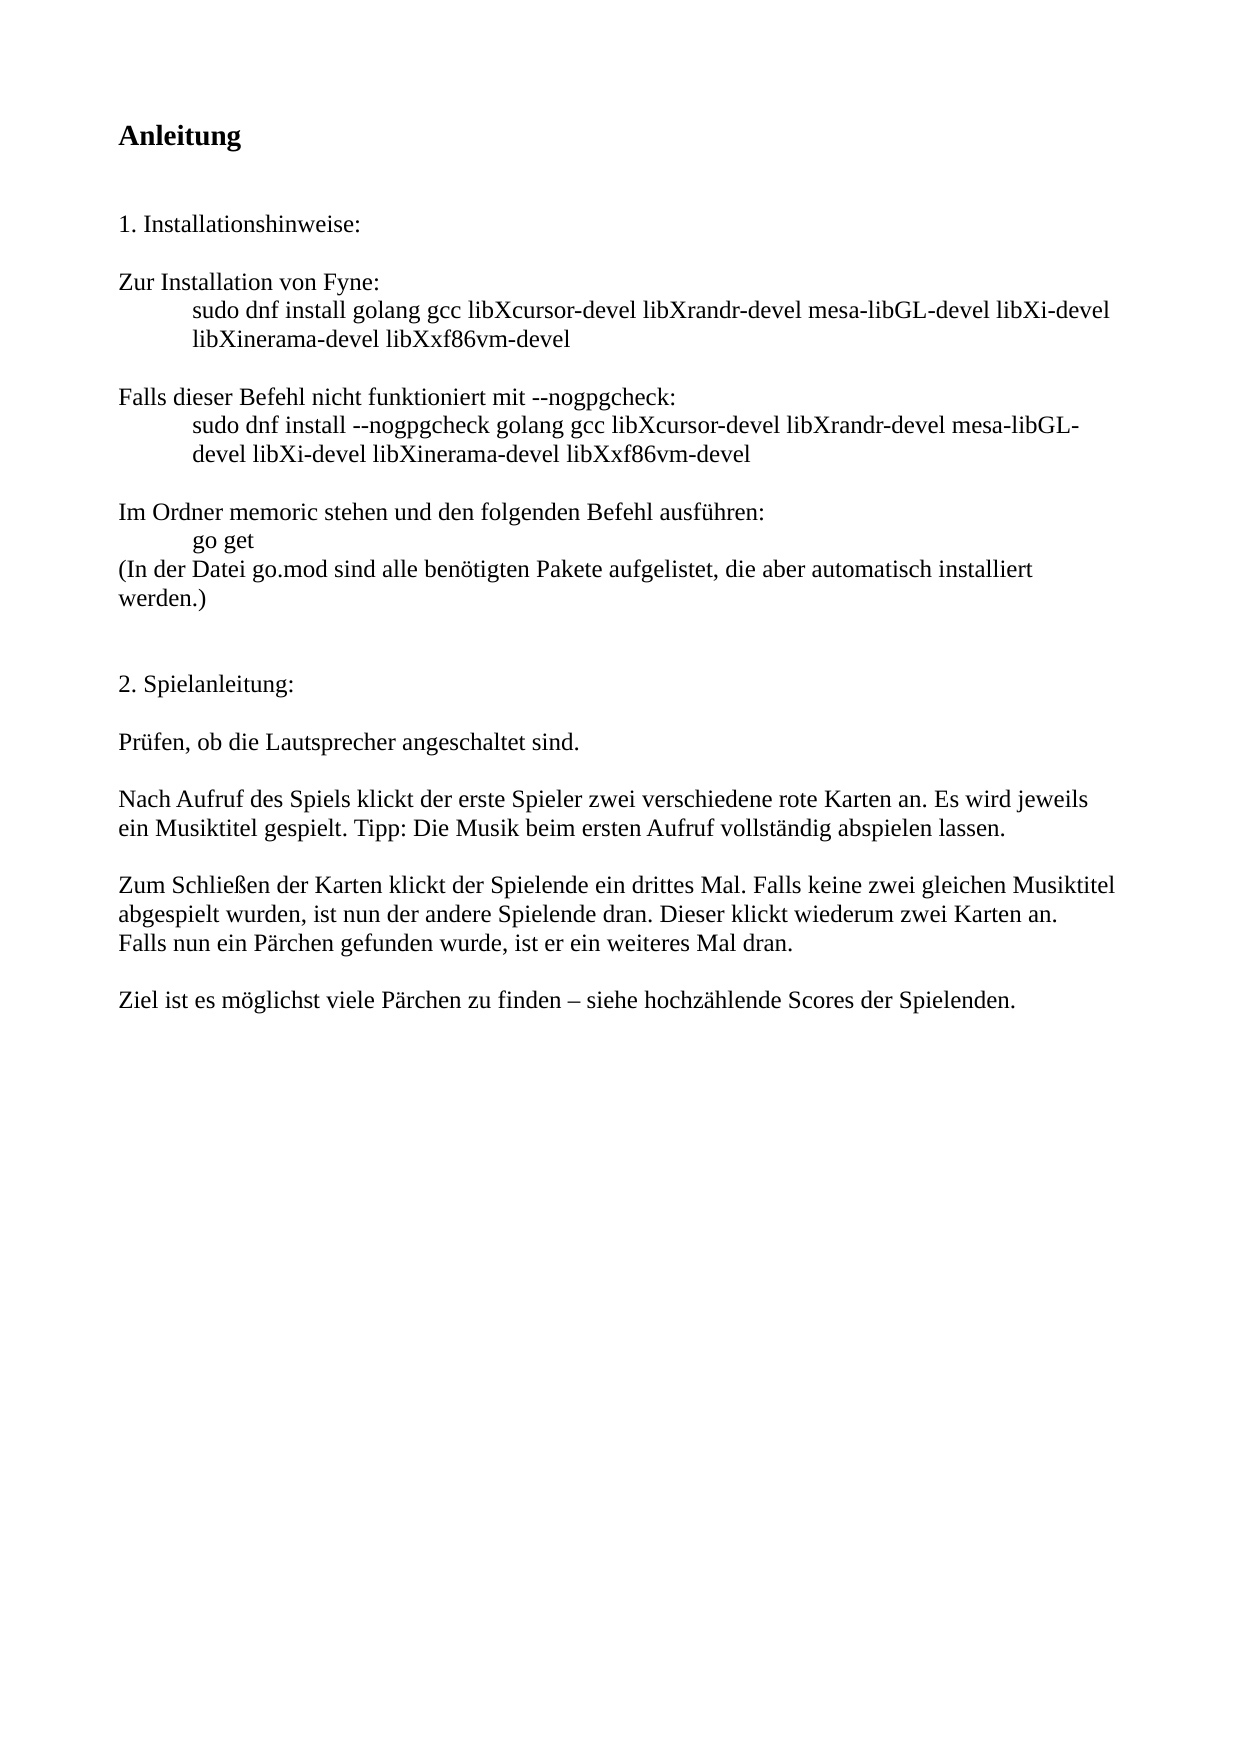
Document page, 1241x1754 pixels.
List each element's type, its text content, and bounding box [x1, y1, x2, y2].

text sudo dnf install --nogpgcheck golang gcc libXcursor-devel libXrandr-devel mesa-libGL- devel libXi-devel libXinerama-devel libXxf86vm-devel [118, 410, 1122, 468]
text Falls dieser Befehl nicht funktioniert mit --nogpgcheck: [118, 382, 1122, 410]
text Prüfen, ob die Lautsprecher angeschaltet sind. [118, 727, 1122, 755]
text Anleitung [118, 118, 1122, 152]
text Ziel ist es möglichst viele Pärchen zu finden – siehe hochzählende Scores der Spielenden. [118, 985, 1122, 1014]
text 1. Installationshinweise: [118, 209, 1122, 238]
text (In der Datei go.mod sind alle benötigten Pakete aufgelistet, die aber automatisch installiert werden.) [118, 554, 1122, 612]
text sudo dnf install golang gcc libXcursor-devel libXrandr-devel mesa-libGL-devel libXi-devel libXinerama-devel libXxf86vm-devel [118, 295, 1122, 353]
text Zur Installation von Fyne: [118, 267, 1122, 295]
text 2. Spielanleitung: [118, 669, 1122, 698]
text go get [118, 525, 1122, 554]
text Zum Schließen der Karten klickt der Spielende ein drittes Mal. Falls keine zwei gleichen Musiktitel abgespielt wurden, ist nun der andere Spielende dran. Dieser klickt wiederum zwei Karten an. [118, 870, 1122, 928]
text Im Ordner memoric stehen und den folgenden Befehl ausführen: [118, 497, 1122, 525]
text Falls nun ein Pärchen gefunden wurde, ist er ein weiteres Mal dran. [118, 928, 1122, 957]
text Nach Aufruf des Spiels klickt der erste Spieler zwei verschiedene rote Karten an. Es wird jeweils ein Musiktitel gespielt. Tipp: Die Musik beim ersten Aufruf vollständig abspielen lassen. [118, 784, 1122, 842]
